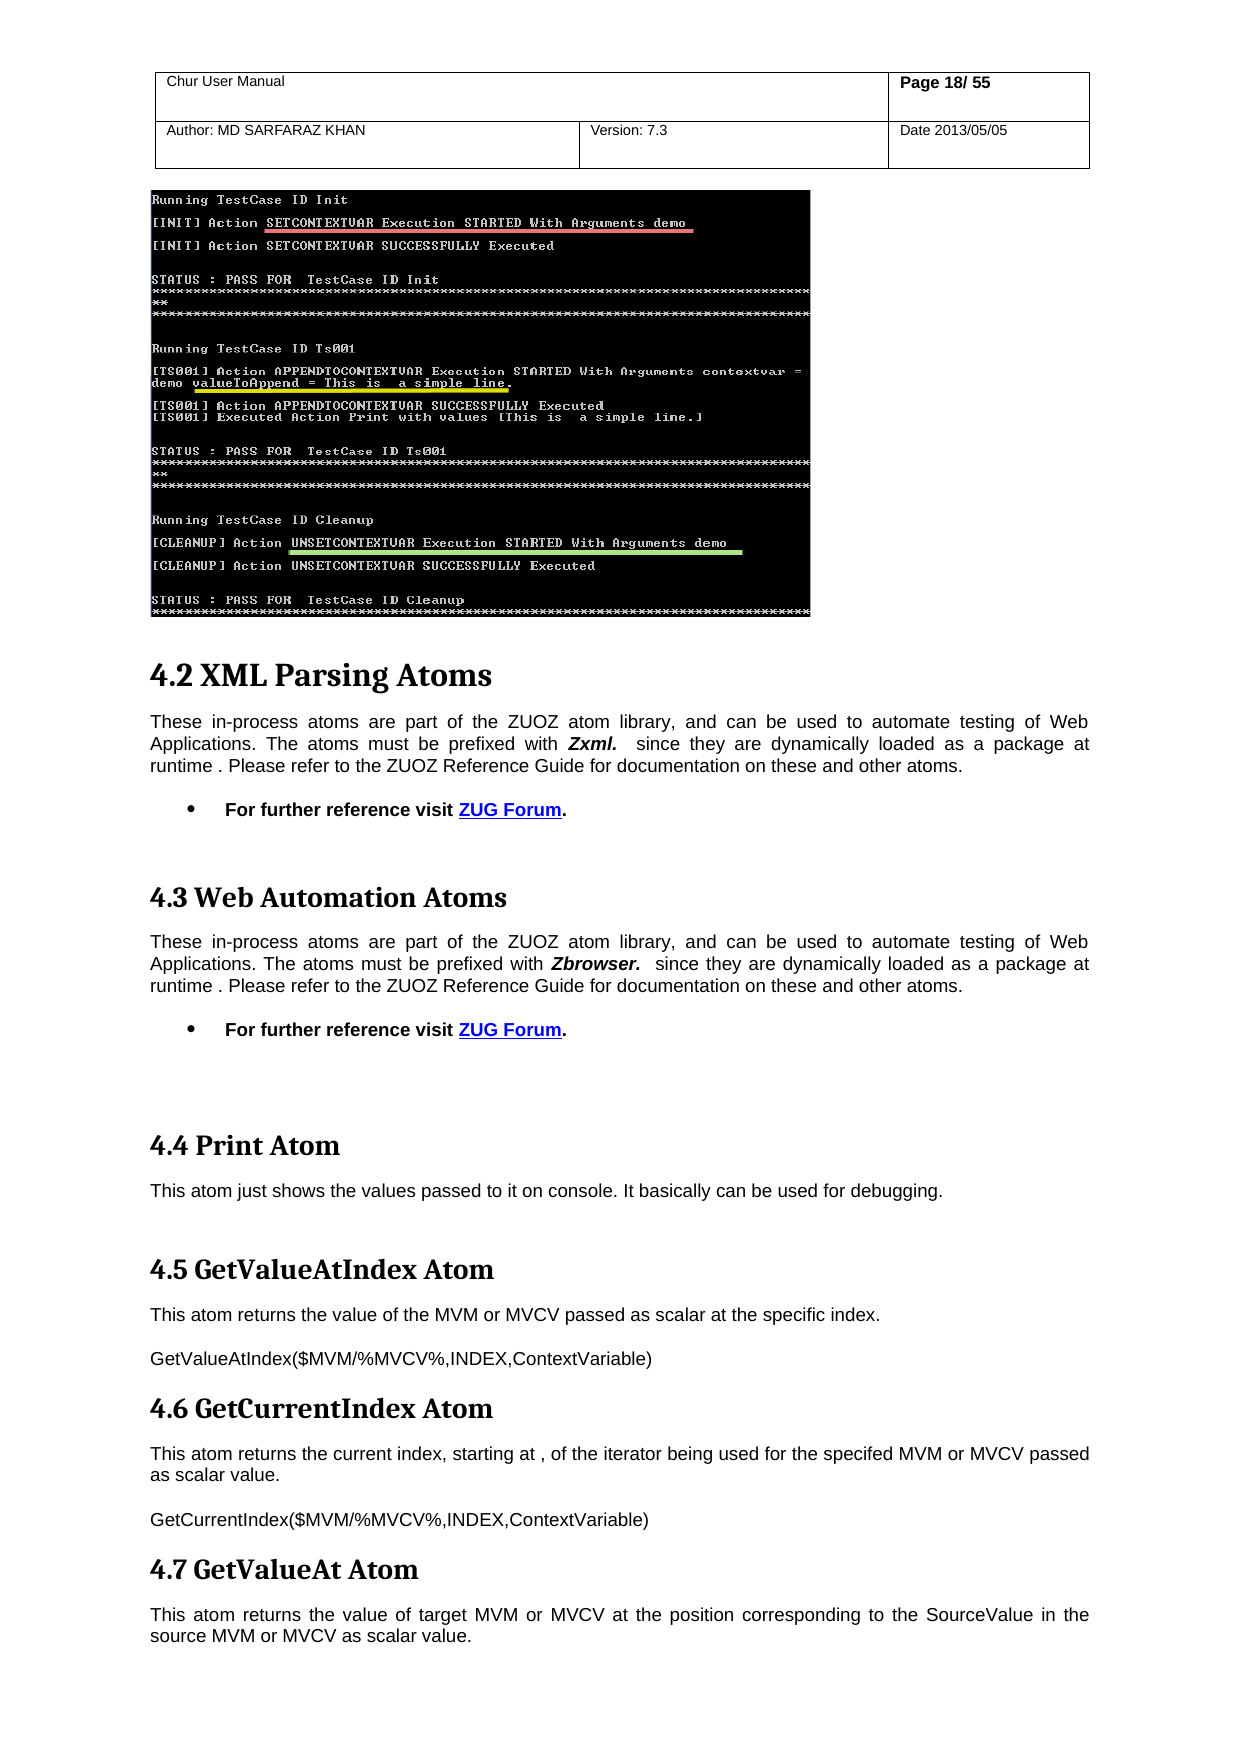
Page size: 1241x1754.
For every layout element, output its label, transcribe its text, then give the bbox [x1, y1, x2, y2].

text GetValueAtIndex($MVM/%MVCV%,INDEX,ContextVariable) [150, 1348, 1090, 1369]
subtitle 4.6 GetCurrentIndex Atom [150, 1392, 1090, 1426]
picture [150, 190, 811, 617]
text These in-process atoms are part of the ZUOZ atom library, and can be used to automate testing of Web Applications. The atoms must be prefixed with Zbrowser. since they are dynamically loaded as a package at runtime . Please refer to the ZUOZ Reference Guide for documentation on these and other atoms. [150, 931, 1090, 996]
text This atom returns the value of target MVM or MVCV at the position corresponding to the SourceValue in the source MVM or MVCV as scalar value. [150, 1603, 1090, 1647]
list For further reference visit ZUG Forum. [187, 1019, 1090, 1041]
list For further reference visit ZUG Forum. [187, 799, 1090, 821]
subtitle 4.2 XML Parsing Atoms [150, 656, 1090, 694]
text These in-process atoms are part of the ZUOZ atom library, and can be used to automate testing of Web Applications. The atoms must be prefixed with Zxml. since they are dynamically loaded as a package at runtime . Please refer to the ZUOZ Reference Guide for documentation on these and other atoms. [150, 711, 1090, 776]
text This atom returns the value of the MVM or MVCV passed as scalar at the specific index. [150, 1303, 1090, 1325]
subtitle 4.5 GetValueAtIndex Atom [150, 1253, 1090, 1287]
text GetCurrentIndex($MVM/%MVCV%,INDEX,ContextVariable) [150, 1509, 1090, 1530]
text This atom returns the current index, starting at , of the iterator being used for the specifed MVM or MVCV passed as scalar value. [150, 1443, 1090, 1486]
subtitle 4.7 GetValueAt Atom [150, 1553, 1090, 1587]
subtitle 4.3 Web Automation Atoms [150, 881, 1090, 914]
subtitle 4.4 Print Atom [150, 1129, 1090, 1163]
text This atom just shows the values passed to it on console. It basically can be used for debugging. [150, 1180, 1090, 1202]
